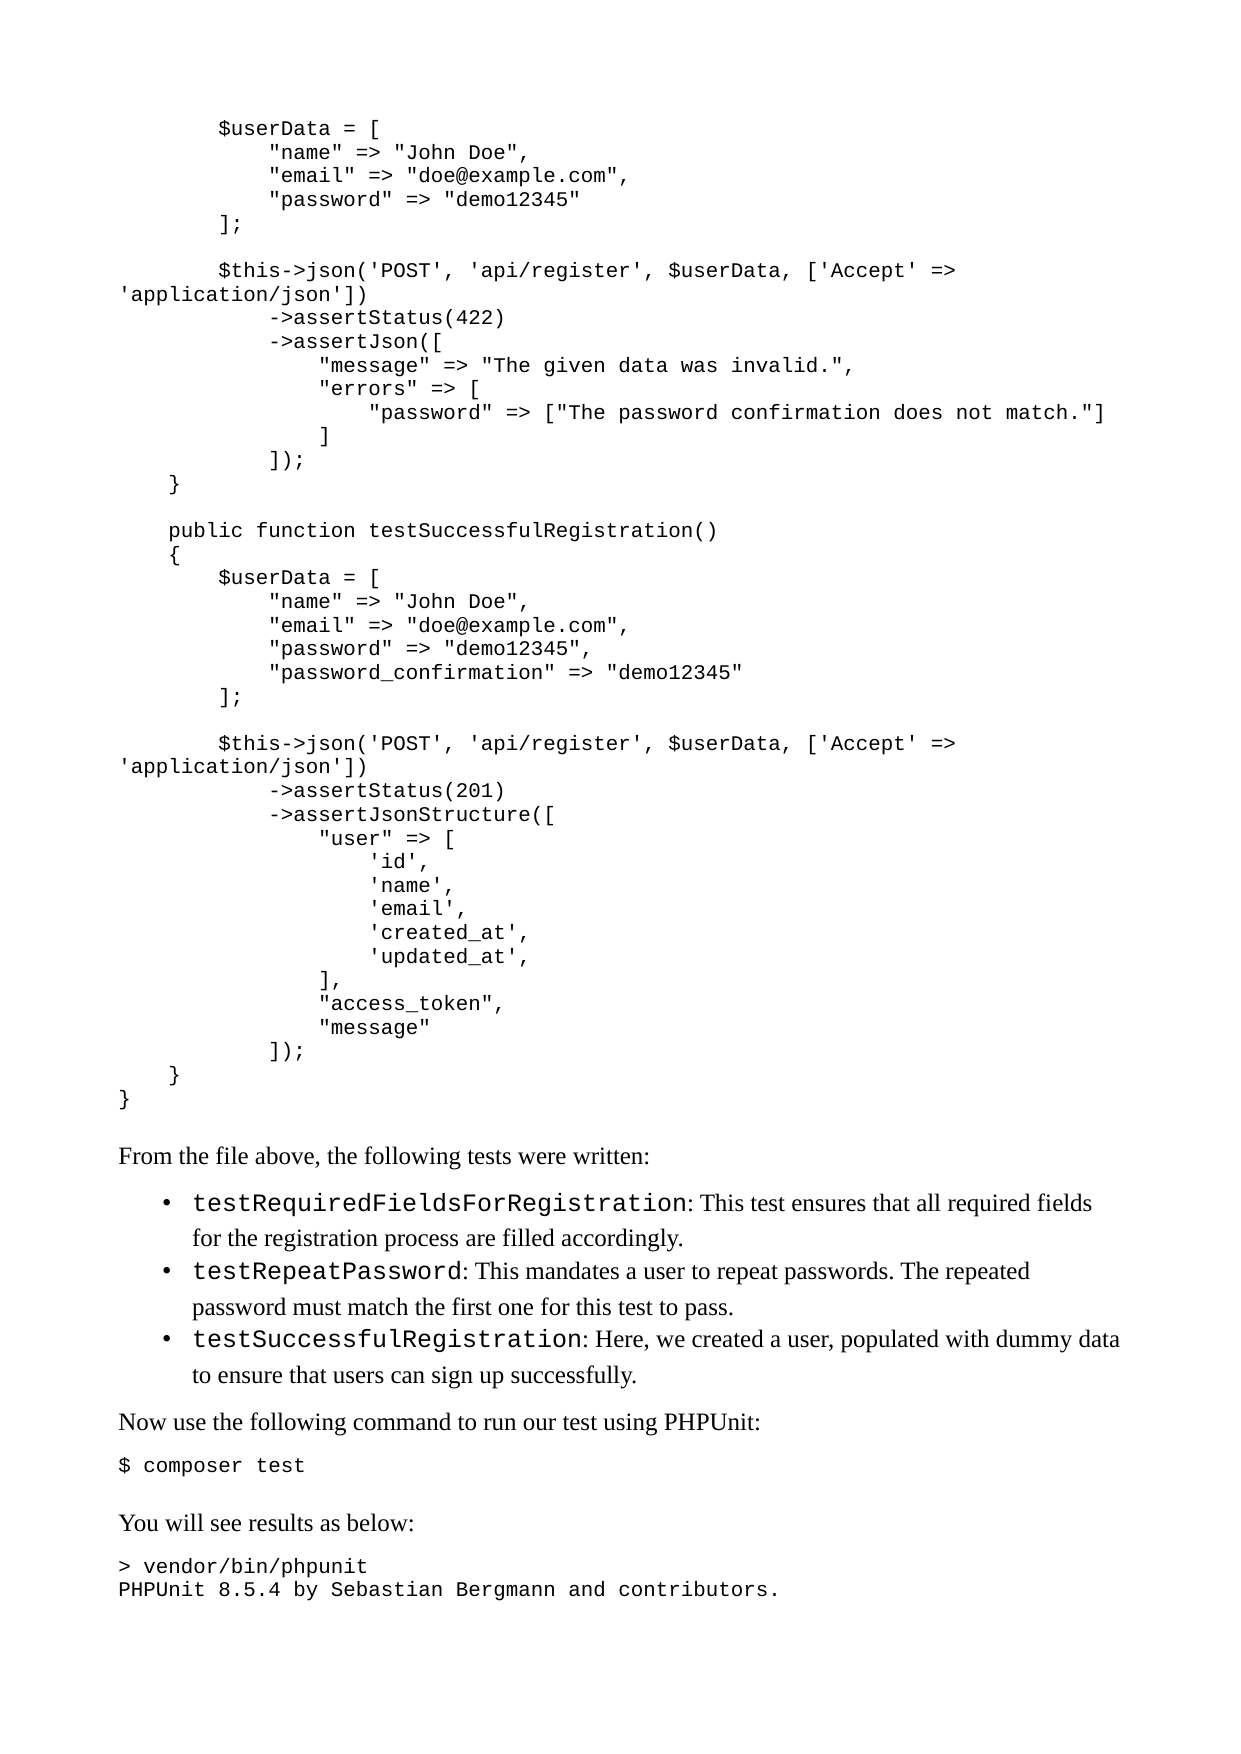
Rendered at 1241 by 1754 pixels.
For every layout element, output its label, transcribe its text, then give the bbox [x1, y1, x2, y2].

text ->assertStatus(201) [118, 780, 1122, 804]
text $userData = [ [118, 118, 1122, 142]
text 'email', [118, 898, 1122, 922]
text ]); [118, 1040, 1122, 1064]
text > vendor/bin/phpunit [118, 1556, 1122, 1579]
text ->assertJson([ [118, 331, 1122, 354]
text "message" [118, 1017, 1122, 1040]
text ], [118, 969, 1122, 993]
text PHPUnit 8.5.4 by Sebastian Bergmann and contributors. [118, 1579, 1122, 1603]
text ->assertStatus(422) [118, 307, 1122, 331]
text "access_token", [118, 993, 1122, 1017]
text 'updated_at', [118, 946, 1122, 969]
text } [118, 473, 1122, 496]
text "errors" => [ [118, 378, 1122, 402]
text ]; [118, 686, 1122, 709]
text } [118, 1064, 1122, 1088]
text 'created_at', [118, 922, 1122, 946]
text ] [118, 426, 1122, 449]
list testSuccessfulRegistration: Here, we created a user, populated with dummy data to ensure that users can sign up successfully. [162, 1324, 1122, 1388]
list testRepeatPassword: This mandates a user to repeat passwords. The repeated password must match the first one for this test to pass. [162, 1256, 1122, 1320]
text "message" => "The given data was invalid.", [118, 354, 1122, 378]
text public function testSuccessfulRegistration() [118, 520, 1122, 544]
list testRequiredFieldsForRegistration: This test ensures that all required fields for the registration process are filled accordingly. [162, 1188, 1122, 1252]
text 'name', [118, 875, 1122, 898]
text $userData = [ [118, 567, 1122, 591]
text From the file above, the following tests were written: [118, 1141, 1122, 1169]
text You will see results as below: [118, 1508, 1122, 1537]
text $this->json('POST', 'api/register', $userData, ['Accept' => 'application/json']) [118, 260, 1122, 307]
text "password" => ["The password confirmation does not match."] [118, 402, 1122, 426]
text "name" => "John Doe", [118, 142, 1122, 165]
text { [118, 544, 1122, 567]
text Now use the following command to run our test using PHPUnit: [118, 1407, 1122, 1436]
text "password_confirmation" => "demo12345" [118, 662, 1122, 686]
text $this->json('POST', 'api/register', $userData, ['Accept' => 'application/json']) [118, 733, 1122, 780]
text "email" => "doe@example.com", [118, 615, 1122, 638]
text } [118, 1088, 1122, 1111]
text "name" => "John Doe", [118, 591, 1122, 615]
text "user" => [ [118, 827, 1122, 851]
text "email" => "doe@example.com", [118, 165, 1122, 189]
text ->assertJsonStructure([ [118, 804, 1122, 827]
text "password" => "demo12345" [118, 189, 1122, 213]
text $ composer test [118, 1455, 1122, 1478]
text "password" => "demo12345", [118, 638, 1122, 662]
text ]); [118, 449, 1122, 473]
text ]; [118, 213, 1122, 236]
text 'id', [118, 851, 1122, 875]
